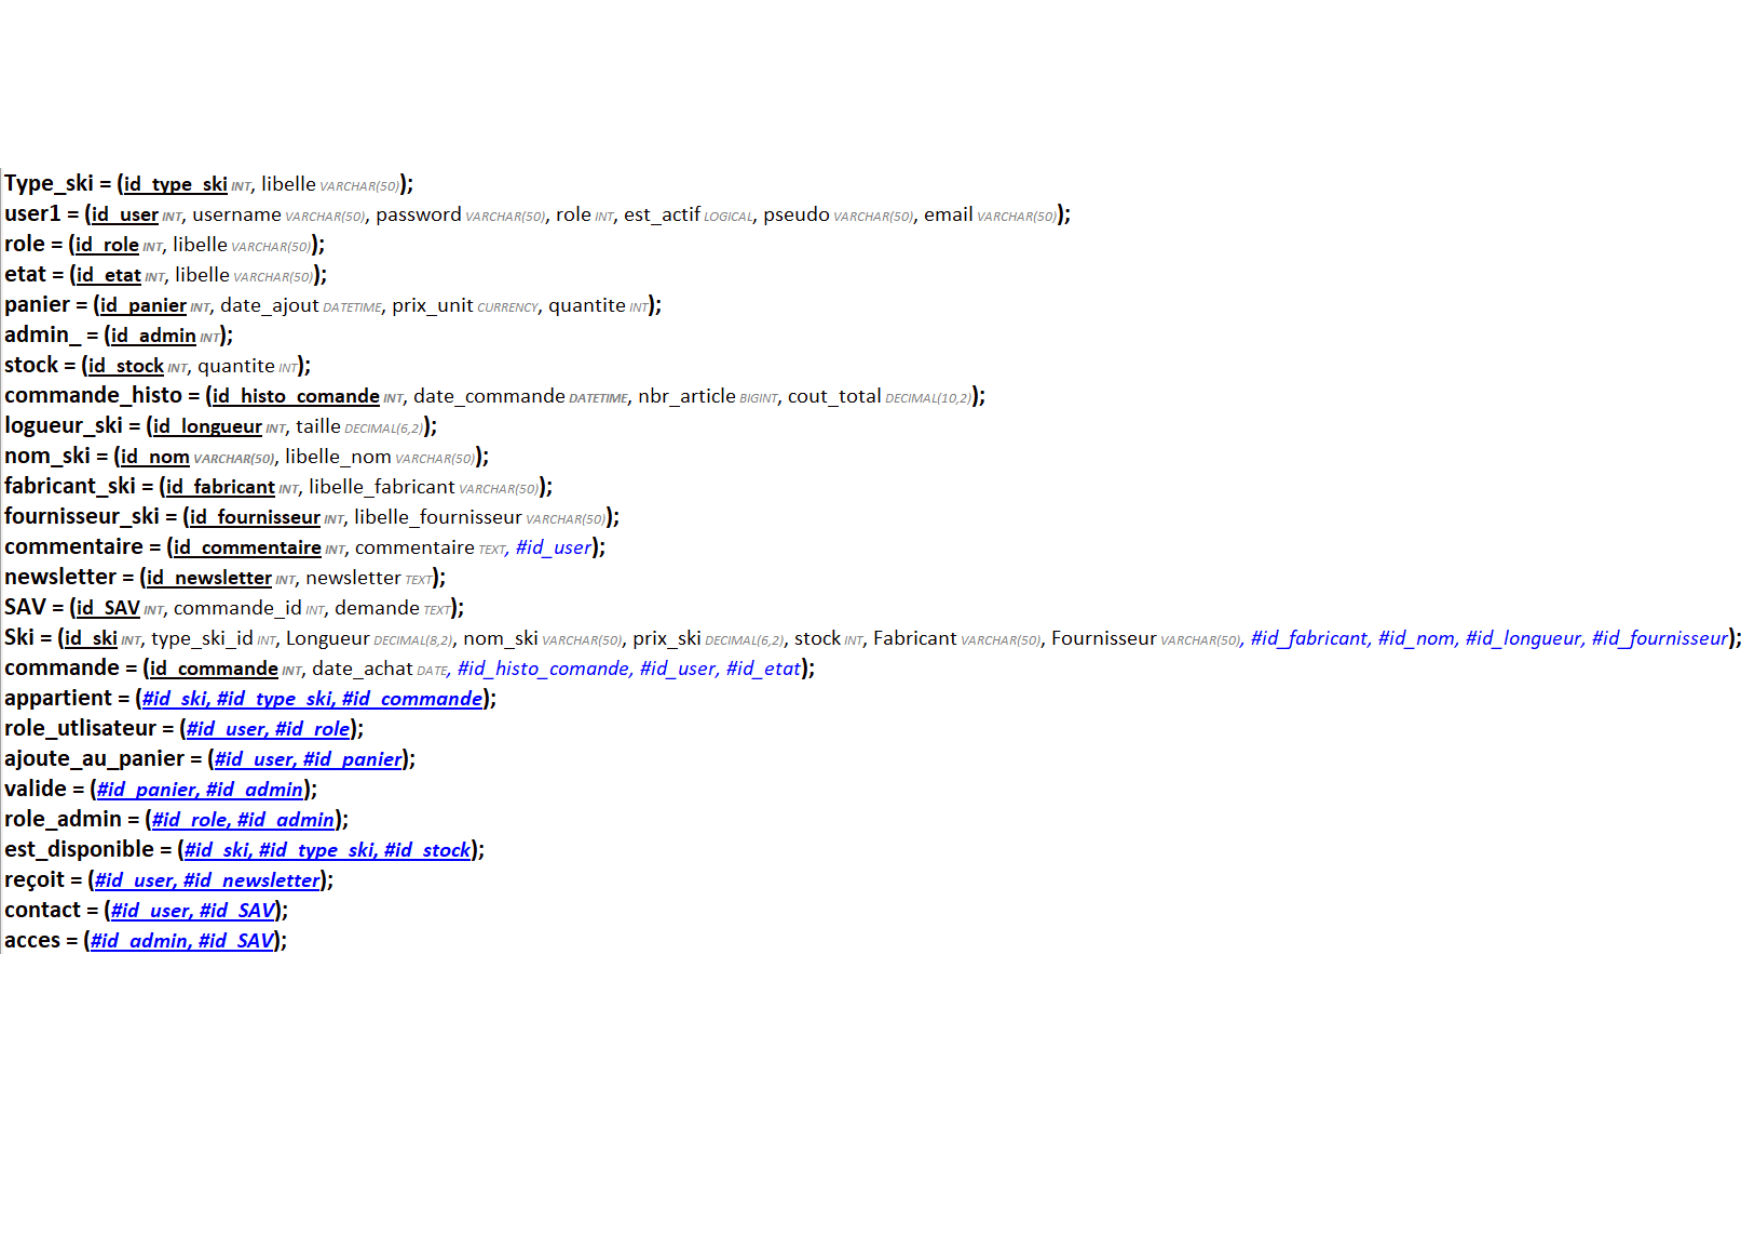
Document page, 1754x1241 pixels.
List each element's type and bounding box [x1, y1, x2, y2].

picture [0, 168, 1754, 954]
